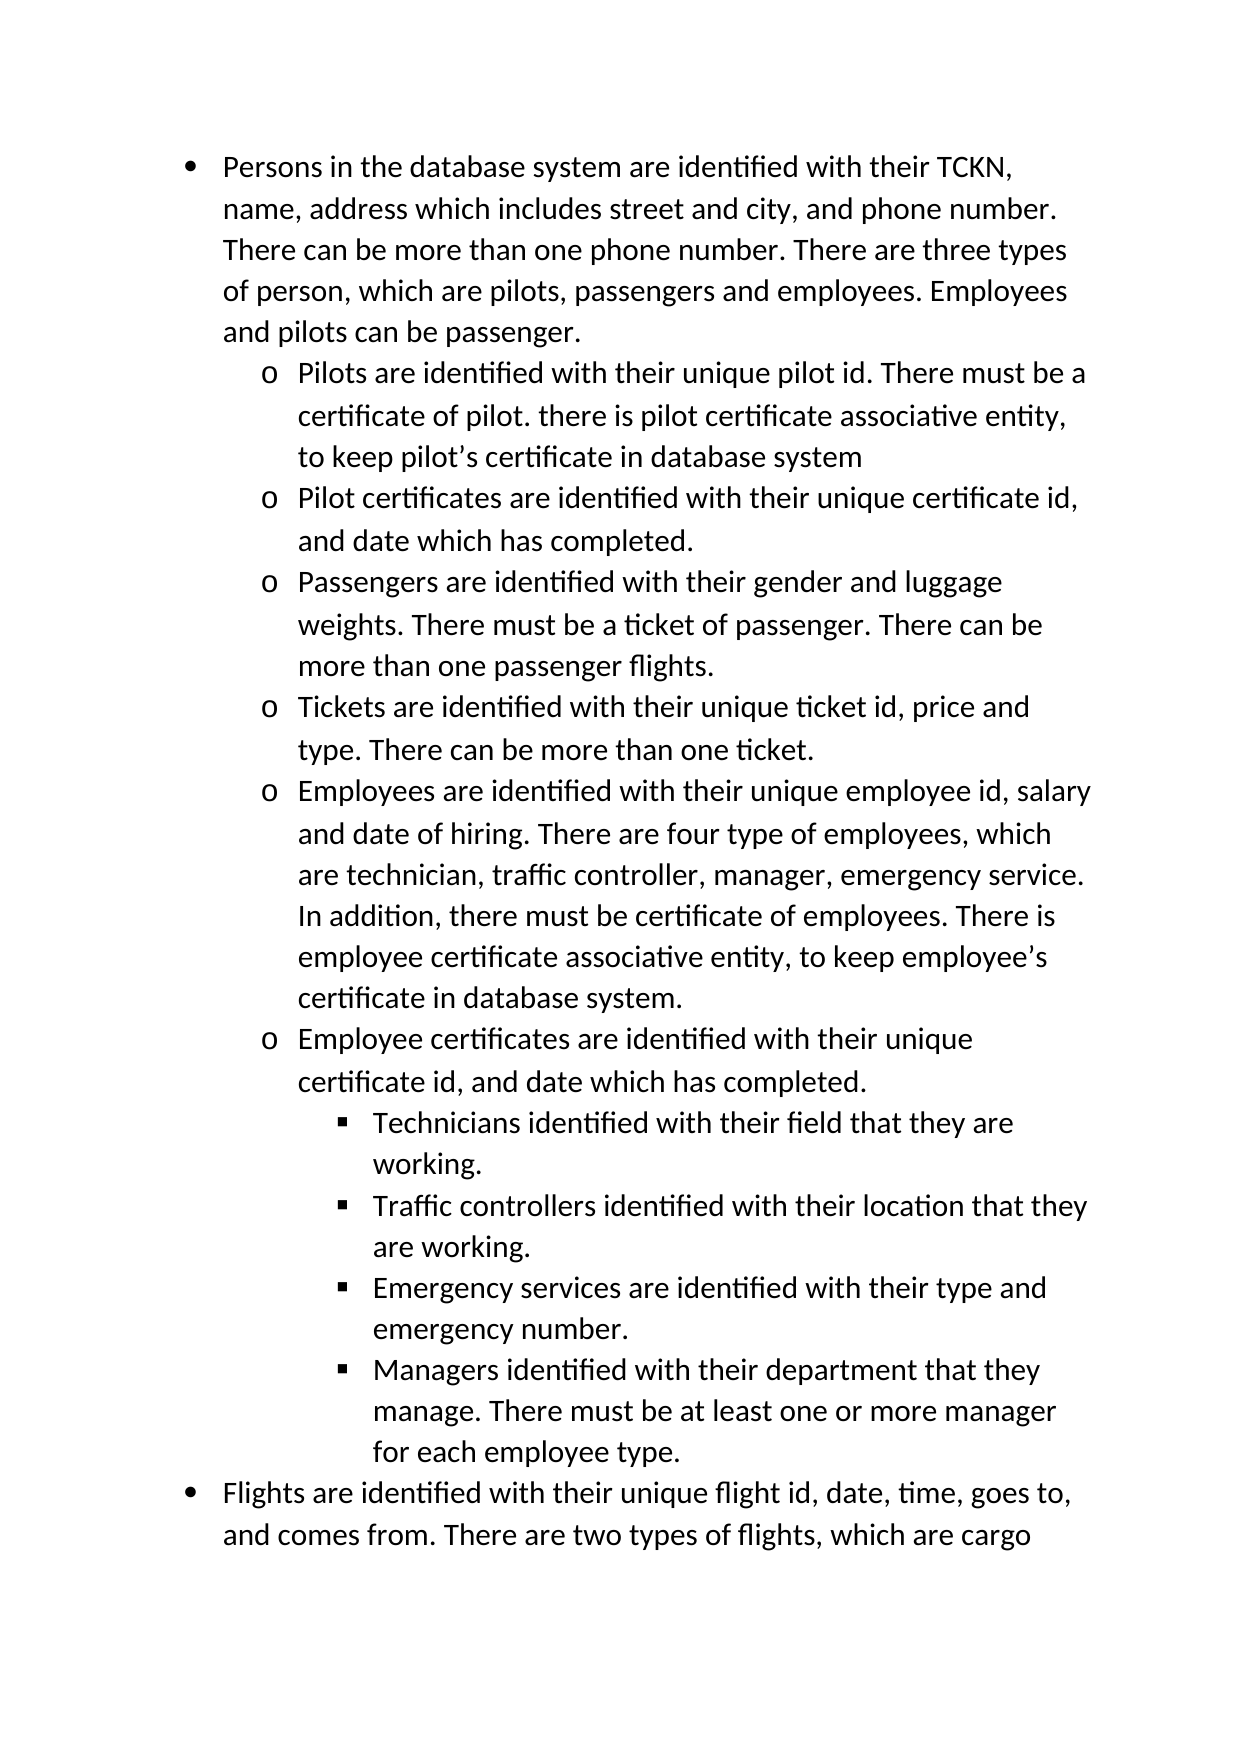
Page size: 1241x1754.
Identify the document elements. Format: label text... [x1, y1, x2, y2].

list Employees are identified with their unique employee id, salary and date of hiring. There are four type of employees, which are technician, traffic controller, manager, emergency service. In addition, there must be certificate of employees. There is employee certificate associative entity, to keep employee’s certificate in database system. [260, 771, 1093, 1016]
list Flights are identified with their unique flight id, date, time, goes to, and comes from. There are two types of flights, which are cargo [185, 1474, 1093, 1553]
list Tickets are identified with their unique ticket id, price and type. There can be more than one ticket. [260, 687, 1093, 768]
list Technicians identified with their field that they are working. [335, 1103, 1093, 1183]
list Emergency services are identified with their type and emergency number. [335, 1268, 1093, 1347]
list Traffic controllers identified with their location that they are working. [335, 1186, 1093, 1265]
list Managers identified with their department that they manage. There must be at least one or more manager for each employee type. [335, 1350, 1093, 1471]
list Passengers are identified with their gender and luggage weights. There must be a ticket of passenger. There can be more than one passenger flights. [260, 562, 1093, 684]
list Pilot certificates are identified with their unique certificate id, and date which has completed. [260, 478, 1093, 559]
list Persons in the database system are identified with their TCKN, name, address which includes street and city, and phone number. There can be more than one phone number. There are three types of person, which are pilots, passengers and employees. Employees and pilots can be passenger. [185, 148, 1093, 350]
list Employee certificates are identified with their unique certificate id, and date which has completed. [260, 1019, 1093, 1100]
list Pilots are identified with their unique pilot id. There must be a certificate of pilot. there is pilot certificate associative entity, to keep pilot’s certificate in database system [260, 353, 1093, 475]
